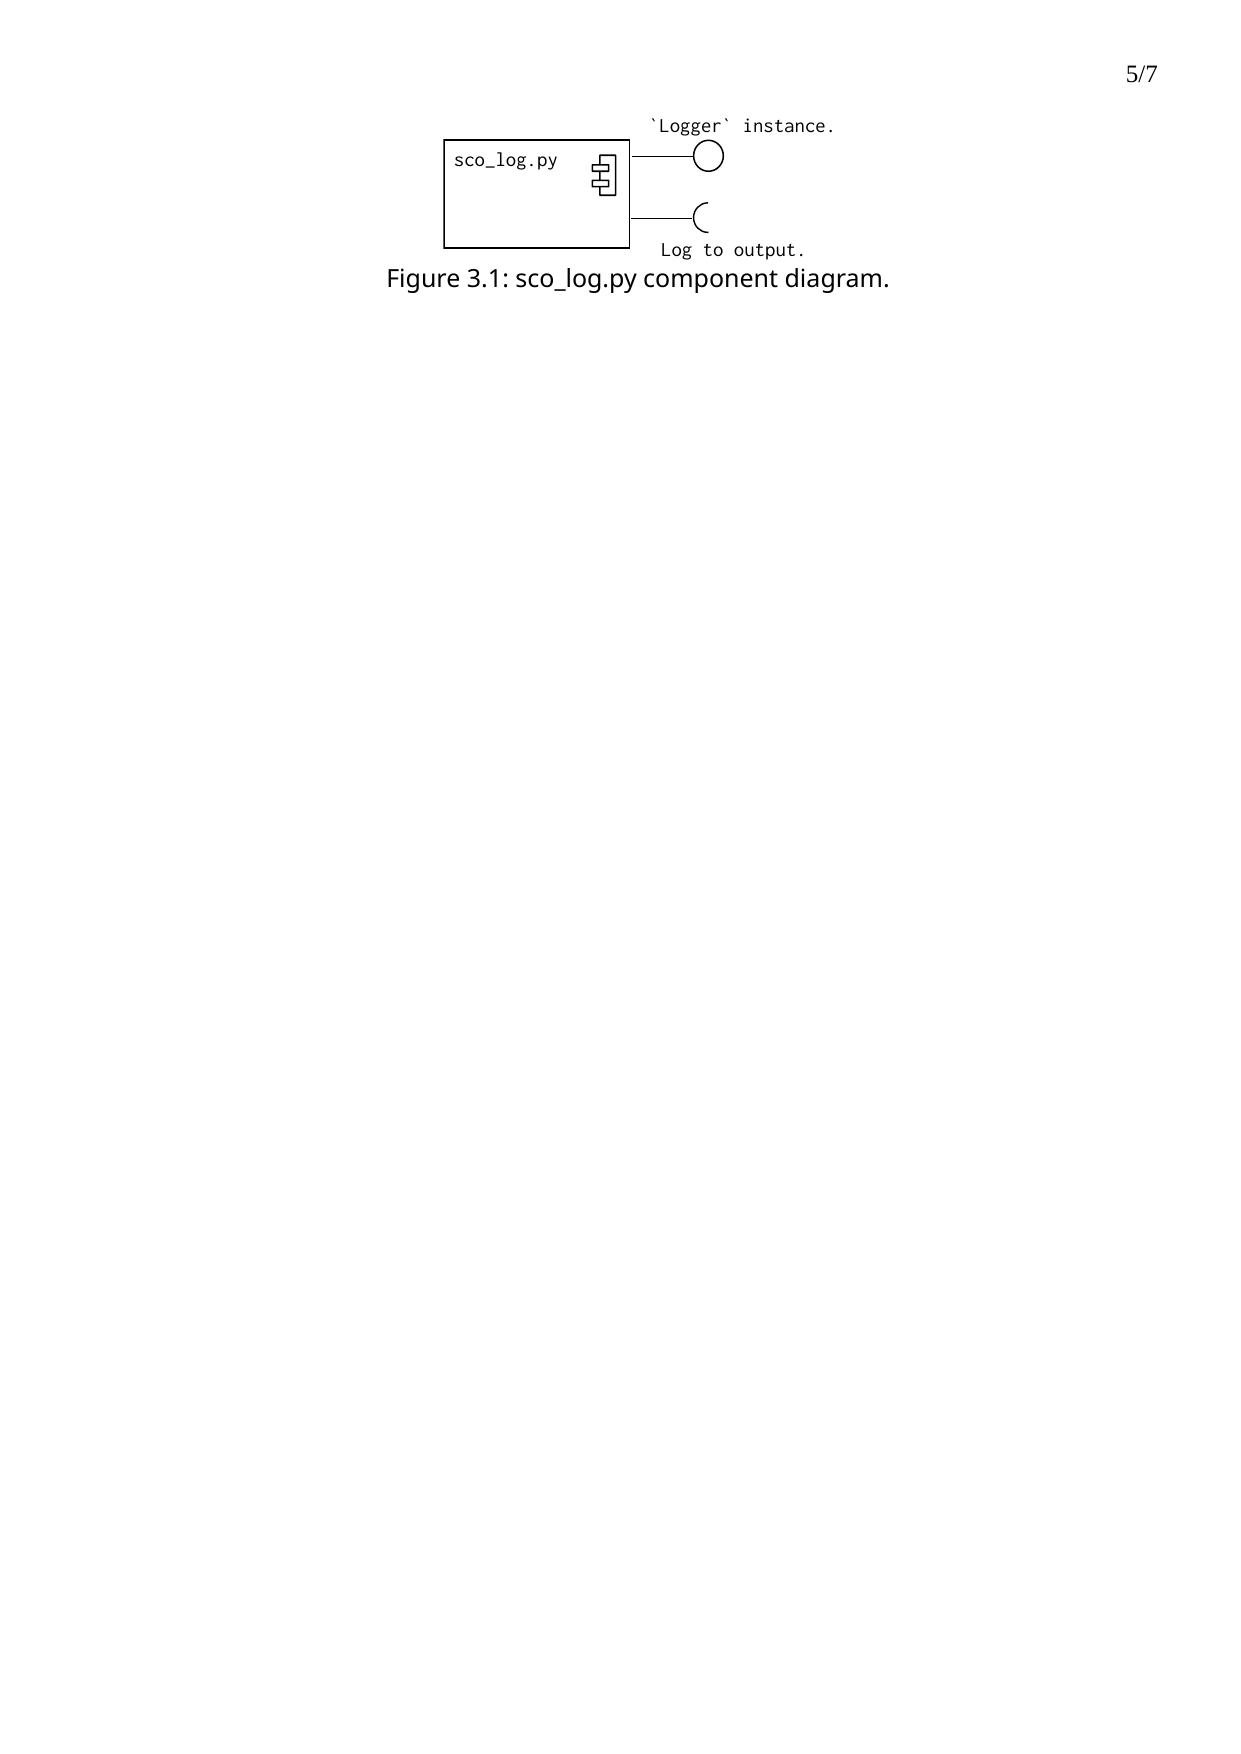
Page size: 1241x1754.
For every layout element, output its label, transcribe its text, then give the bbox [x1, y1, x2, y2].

text Figure 3.1: sco_log.py component diagram. [118, 118, 1157, 294]
